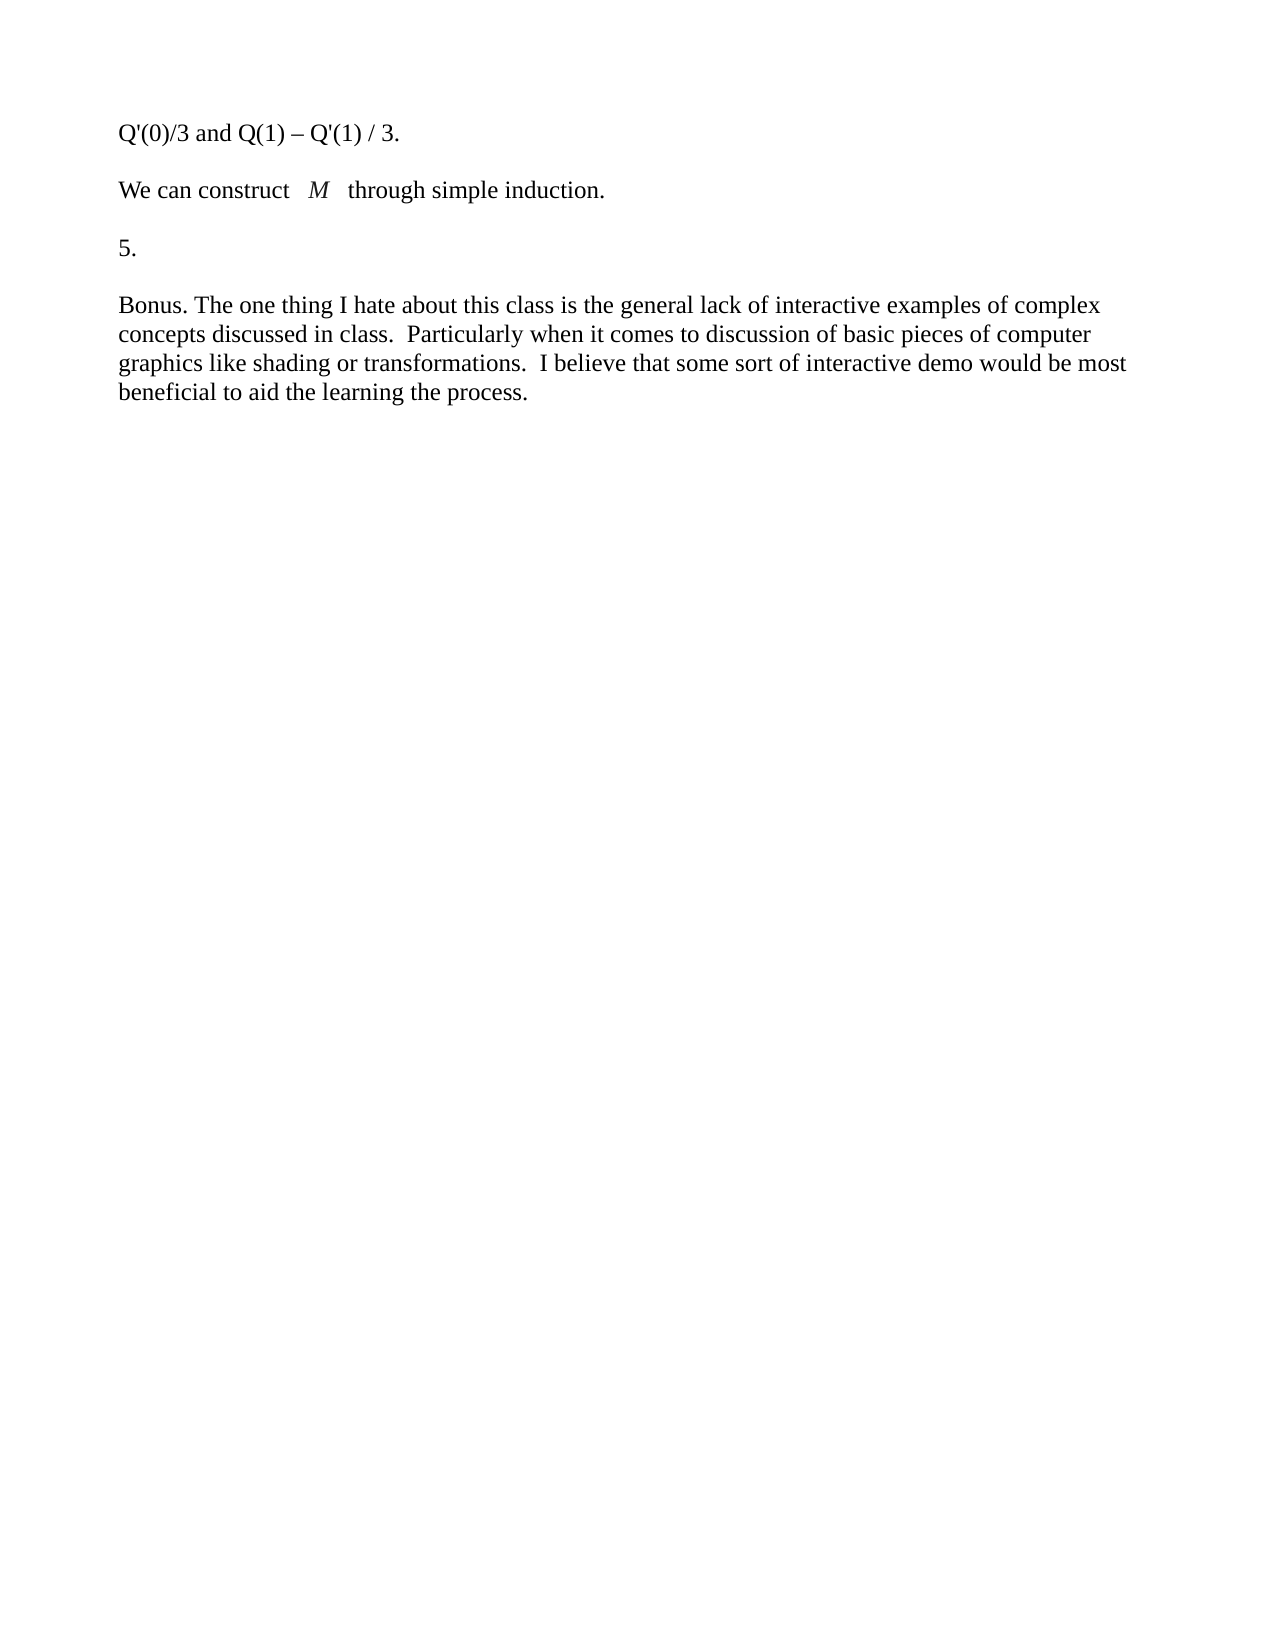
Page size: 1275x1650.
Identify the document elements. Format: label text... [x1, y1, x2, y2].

text We can constructthrough simple induction. [118, 176, 1157, 204]
text Bonus. The one thing I hate about this class is the general lack of interactive examples of complex concepts discussed in class. Particularly when it comes to discussion of basic pieces of computer graphics like shading or transformations. I believe that some sort of interactive demo would be most beneficial to aid the learning the process. [118, 291, 1157, 406]
text Q'(0)/3 and Q(1) – Q'(1) / 3. [118, 118, 1157, 147]
text 5. [118, 233, 1157, 262]
